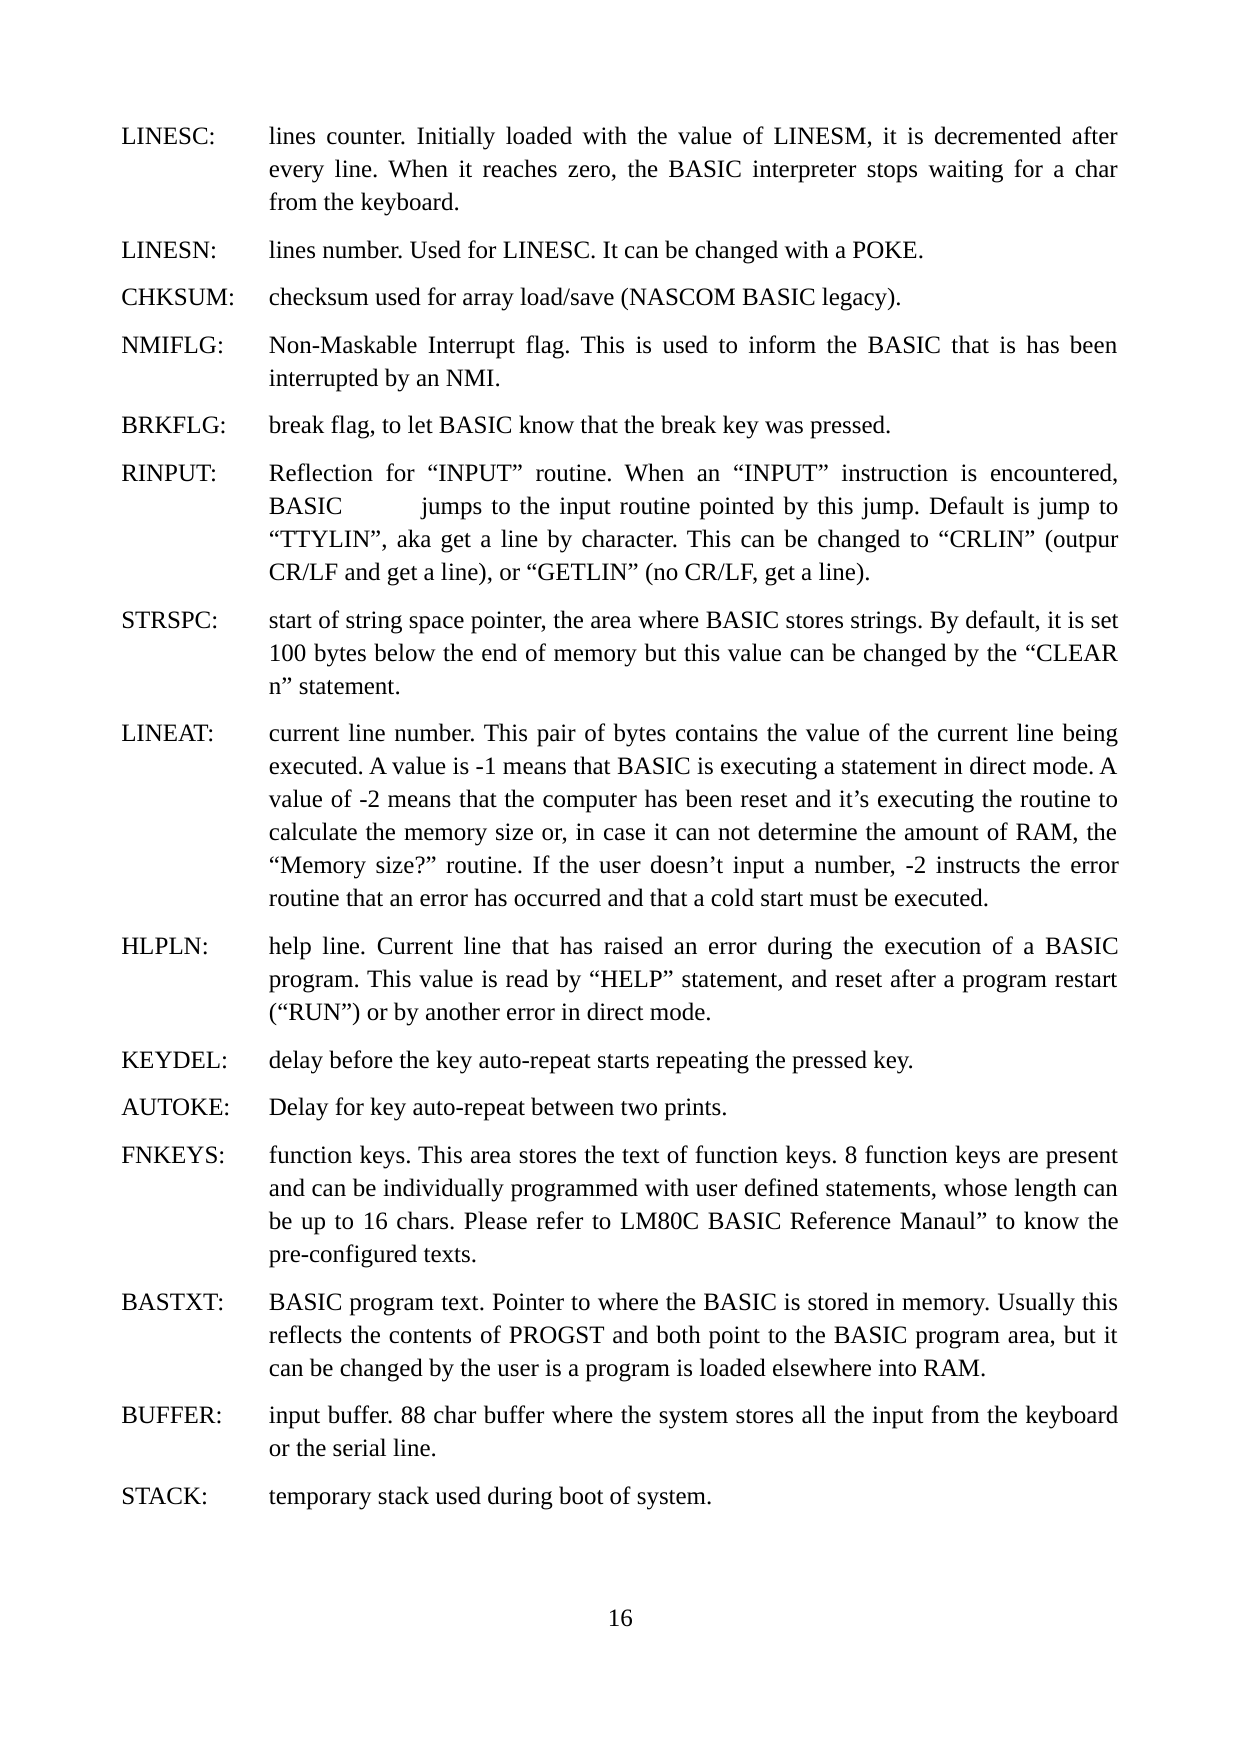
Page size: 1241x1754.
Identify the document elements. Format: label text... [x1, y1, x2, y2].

text LINESC: lines counter. Initially loaded with the value of LINESM, it is decremented after every line. When it reaches zero, the BASIC interpreter stops waiting for a char from the keyboard. [121, 121, 1119, 216]
text AUTOKE: Delay for key auto-repeat between two prints. [121, 1092, 1119, 1121]
text NMIFLG: Non-Maskable Interrupt flag. This is used to inform the BASIC that is has been interrupted by an NMI. [121, 330, 1119, 392]
text STRSPC: start of string space pointer, the area where BASIC stores strings. By default, it is set 100 bytes below the end of memory but this value can be changed by the “CLEAR n” statement. [121, 605, 1119, 699]
text KEYDEL: delay before the key auto-repeat starts repeating the pressed key. [121, 1045, 1119, 1073]
text BUFFER: input buffer. 88 char buffer where the system stores all the input from the keyboard or the serial line. [121, 1400, 1119, 1462]
text BRKFLG: break flag, to let BASIC know that the break key was pressed. [121, 411, 1119, 439]
text LINEAT: current line number. This pair of bytes contains the value of the current line being executed. A value is -1 means that BASIC is executing a statement in direct mode. A value of -2 means that the computer has been reset and it’s executing the routine to calculate the memory size or, in case it can not determine the amount of RAM, the “Memory size?” routine. If the user doesn’t input a number, -2 instructs the error routine that an error has occurred and that a cold start must be executed. [121, 718, 1119, 912]
text LINESN: lines number. Used for LINESC. It can be changed with a POKE. [121, 235, 1119, 263]
text FNKEYS: function keys. This area stores the text of function keys. 8 function keys are present and can be individually programmed with user defined statements, whose length can be up to 16 chars. Please refer to LM80C BASIC Reference Manaul” to know the pre-configured texts. [121, 1140, 1119, 1268]
text STACK: temporary stack used during boot of system. [121, 1481, 1119, 1510]
text RINPUT: Reflection for “INPUT” routine. When an “INPUT” instruction is encountered, BASIC jumps to the input routine pointed by this jump. Default is jump to “TTYLIN”, aka get a line by character. This can be changed to “CRLIN” (outpur CR/LF and get a line), or “GETLIN” (no CR/LF, get a line). [121, 458, 1119, 586]
text HLPLN: help line. Current line that has raised an error during the execution of a BASIC program. This value is read by “HELP” statement, and reset after a program restart (“RUN”) or by another error in direct mode. [121, 931, 1119, 1026]
text CHKSUM: checksum used for array load/save (NASCOM BASIC legacy). [121, 282, 1119, 311]
text BASTXT: BASIC program text. Pointer to where the BASIC is stored in memory. Usually this reflects the contents of PROGST and both point to the BASIC program area, but it can be changed by the user is a program is loaded elsewhere into RAM. [121, 1287, 1119, 1381]
